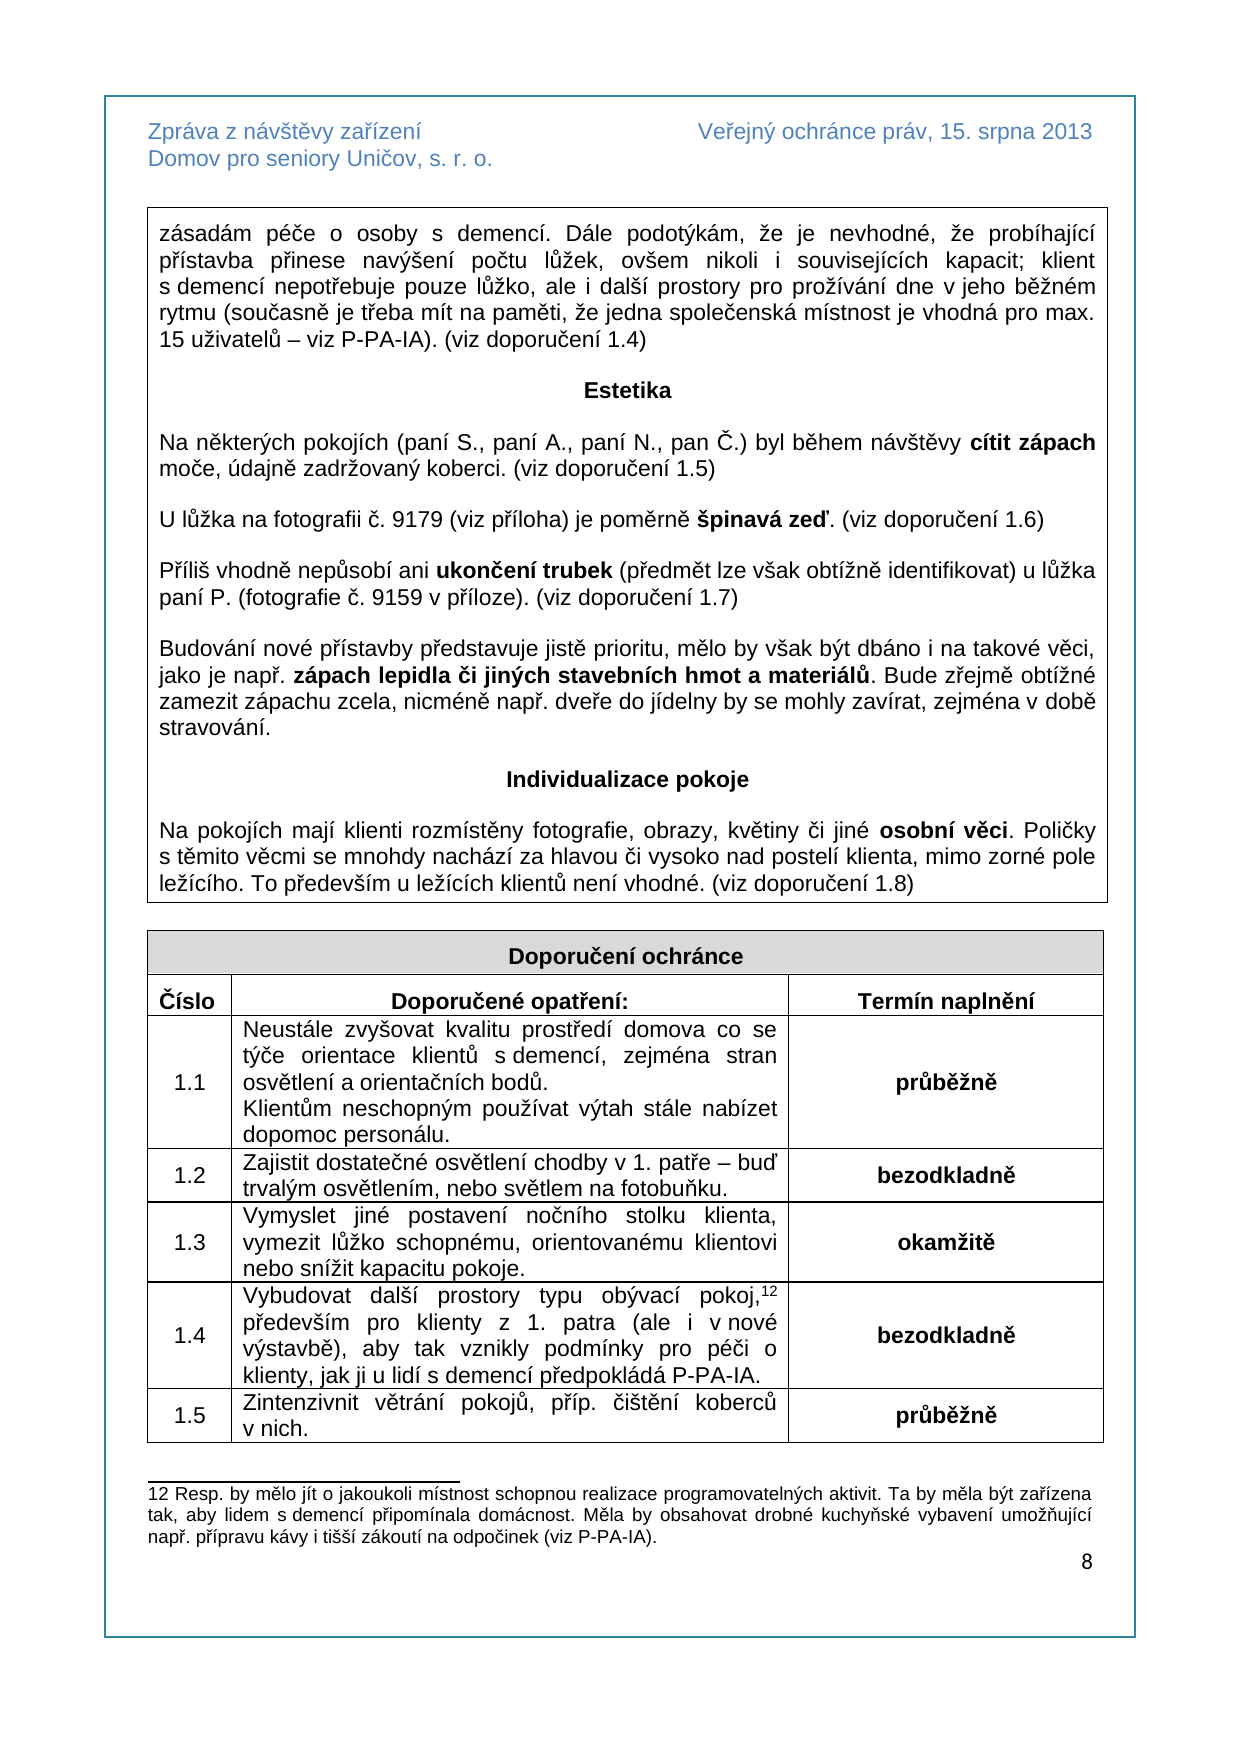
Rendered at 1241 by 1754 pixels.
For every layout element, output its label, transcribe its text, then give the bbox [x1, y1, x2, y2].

table_cell 1.1 [148, 1016, 231, 1148]
table_cell [1104, 1201, 1113, 1281]
table_cell okamžitě [789, 1203, 1103, 1281]
table_cell [1104, 1281, 1113, 1388]
table_cell Zajistit dostatečné osvětlení chodby v 1. patře – buď trvalým osvětlením, nebo světlem na fotobuňku. [232, 1149, 788, 1201]
table_cell Zintenzivnit větrání pokojů, příp. čištění koberců v nich. [232, 1389, 788, 1442]
table_cell bezodkladně [789, 1283, 1103, 1388]
table_cell Číslo [148, 975, 231, 1015]
table_cell Neustále zvyšovat kvalitu prostředí domova co se týče orientace klientů s demencí, zejména stran osvětlení a orientačních bodů. Klientům neschopným používat výtah stále nabízet dopomoc personálu. [232, 1016, 788, 1148]
table_cell zásadám péče o osoby s demencí. Dále podotýkám, že je nevhodné, že probíhající přístavba přinese navýšení počtu lůžek, ovšem nikoli i souvisejících kapacit; klient s demencí nepotřebuje pouze lůžko, ale i další prostory pro prožívání dne v jeho běžném rytmu (současně je třeba mít na paměti, že jedna společenská místnost je vhodná pro max. 15 uživatelů – viz P-PA-IA). (viz doporučení 1.4) Estetika Na některých pokojích (paní S., paní A., paní N., pan Č.) byl během návštěvy cítit zápach moče, údajně zadržovaný koberci. (viz doporučení 1.5) U lůžka na fotografii č. 9179 (viz příloha) je poměrně špinavá zeď. (viz doporučení 1.6) Příliš vhodně nepůsobí ani ukončení trubek (předmět lze však obtížně identifikovat) u lůžka paní P. (fotografie č. 9159 v příloze). (viz doporučení 1.7) Budování nové přístavby představuje jistě prioritu, mělo by však být dbáno i na takové věci, jako je např. zápach lepidla či jiných stavebních hmot a materiálů. Bude zřejmě obtížné zamezit zápachu zcela, nicméně např. dveře do jídelny by se mohly zavírat, zejména v době stravování. Individualizace pokoje Na pokojích mají klienti rozmístěny fotografie, obrazy, květiny či jiné osobní věci. Poličky s těmito věcmi se mnohdy nachází za hlavou či vysoko nad postelí klienta, mimo zorné pole ležícího. To především u ležících klientů není vhodné. (viz doporučení 1.8) [148, 208, 1107, 902]
table_cell 1.3 [148, 1203, 231, 1281]
table_cell [1104, 1148, 1113, 1201]
table_cell Vybudovat další prostory typu obývací pokoj, především pro klienty z 1. patra (ale i v nové výstavbě), aby tak vznikly podmínky pro péči o klienty, jak ji u lidí s demencí předpokládá P-PA-IA. [232, 1283, 788, 1388]
table_header Doporučení ochránce [148, 931, 1103, 973]
table_cell Termín naplnění [789, 975, 1103, 1015]
table_cell [1104, 1015, 1113, 1148]
table_cell [1104, 974, 1113, 1015]
table_cell 1.2 [148, 1149, 231, 1201]
table_header [1104, 930, 1113, 973]
table_cell Doporučené opatření: [232, 975, 788, 1015]
table_cell 1.4 [148, 1283, 231, 1388]
table_cell [1104, 1388, 1113, 1442]
table_cell bezodkladně [789, 1149, 1103, 1201]
table_cell průběžně [789, 1016, 1103, 1148]
table_cell průběžně [789, 1389, 1103, 1442]
table_cell Vymyslet jiné postavení nočního stolku klienta, vymezit lůžko schopnému, orientovanému klientovi nebo snížit kapacitu pokoje. [232, 1203, 788, 1281]
table_cell 1.5 [148, 1389, 231, 1442]
